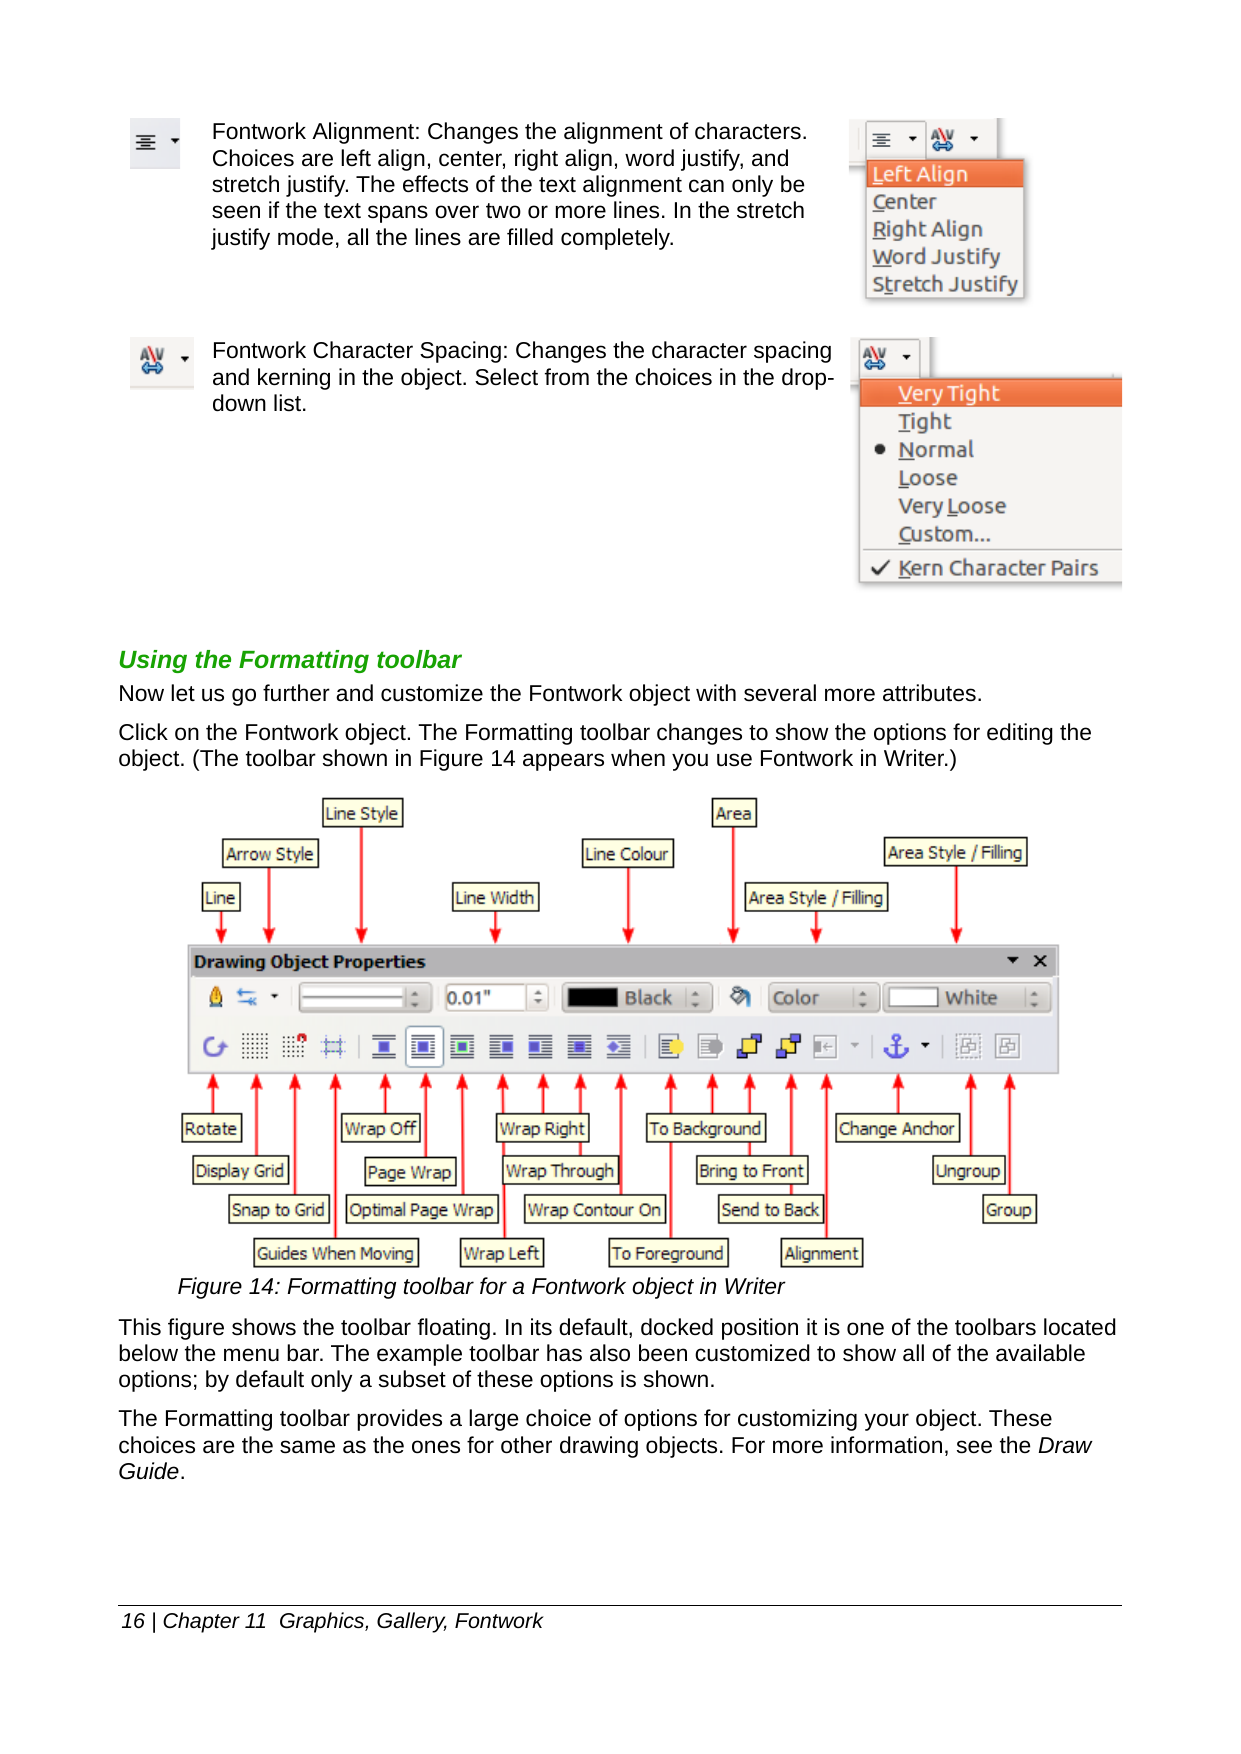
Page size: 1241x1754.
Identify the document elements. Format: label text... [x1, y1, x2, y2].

table_header Fontwork Character Spacing: Changes the character spacing and kerning in the object. Select from the choices in the drop-down list. [212, 337, 850, 594]
picture [130, 337, 194, 390]
text The Formatting toolbar provides a large choice of options for customizing your object. These choices are the same as the ones for other drawing objects. For more information, see the Draw Guide. [118, 1405, 1122, 1484]
picture [850, 337, 1123, 595]
picture [848, 118, 1038, 312]
subtitle Using the Formatting toolbar [118, 645, 1122, 674]
picture [177, 795, 1063, 1274]
text This figure shows the toolbar floating. In its default, docked position it is one of the toolbars located below the menu bar. The example toolbar has also been customized to show all of the available options; by default only a subset of these options is shown. [118, 1314, 1122, 1393]
text Now let us go further and customize the Fontwork object with several more attributes. [118, 679, 1122, 706]
picture [130, 118, 181, 169]
table_header Fontwork Alignment: Changes the alignment of characters. Choices are left align, center, right align, word justify, and stretch justify. The effects of the text alignment can only be seen if the text spans over two or more lines. In the stretch justify mode, all the lines are filled completely. [212, 118, 849, 324]
text Click on the Fontwork object. The Formatting toolbar changes to show the options for editing the object. (The toolbar shown in Figure 14 appears when you use Fontwork in Writer.) [118, 718, 1122, 771]
text Figure 14: Formatting toolbar for a Fontwork object in Writer [177, 1274, 1063, 1300]
table_header [118, 337, 212, 594]
table_header [849, 118, 1122, 324]
table_header [118, 118, 212, 324]
